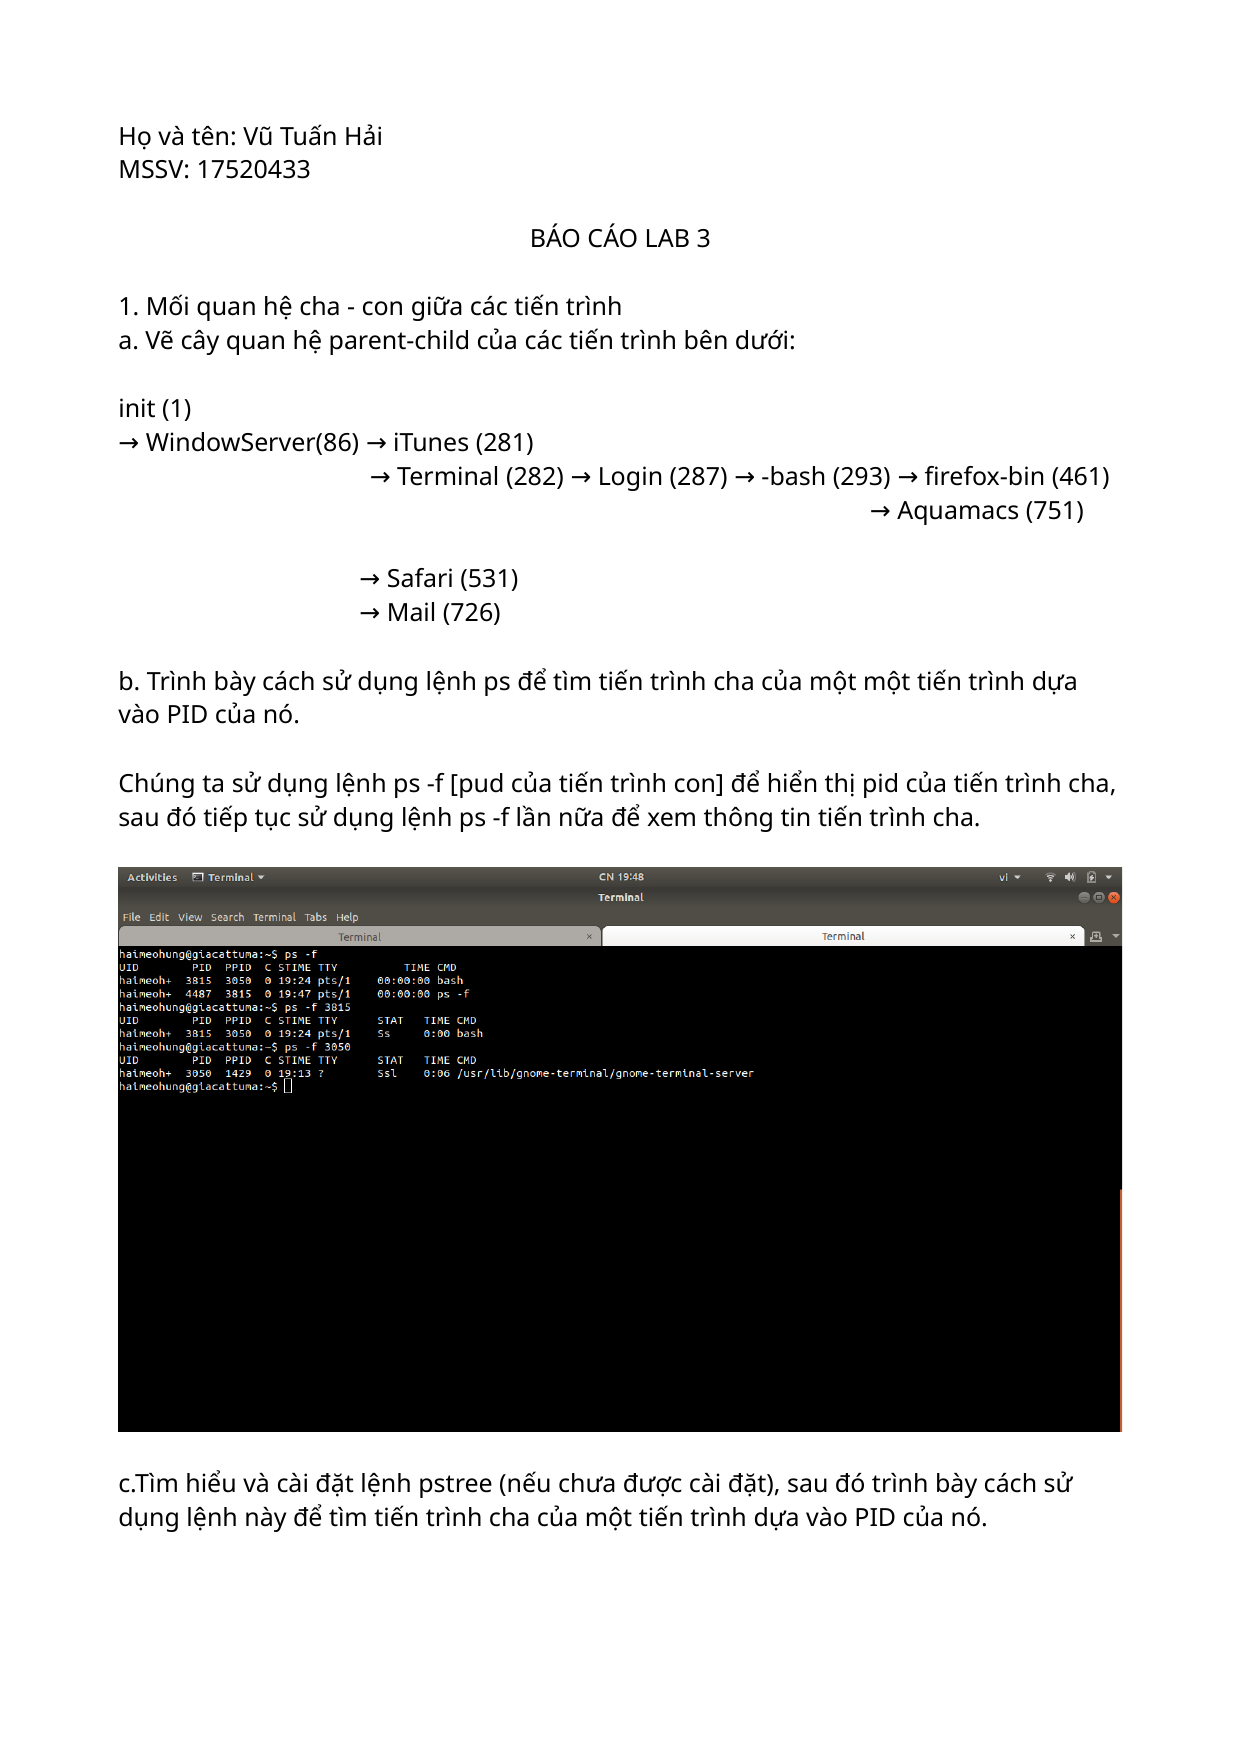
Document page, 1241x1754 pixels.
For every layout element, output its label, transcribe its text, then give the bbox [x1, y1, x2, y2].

text → WindowServer(86) → iTunes (281) [118, 425, 1122, 459]
text BÁO CÁO LAB 3 [118, 220, 1122, 254]
text → Safari (531) [118, 561, 1122, 595]
text MSSV: 17520433 [118, 152, 1122, 186]
text b. Trình bày cách sử dụng lệnh ps để tìm tiến trình cha của một một tiến trình dựa vào PID của nó. [118, 663, 1122, 731]
text → Terminal (282) → Login (287) → -bash (293) → firefox-bin (461) [118, 459, 1122, 493]
text → Mail (726) [118, 595, 1122, 629]
picture [118, 867, 1123, 1432]
text 1. Mối quan hệ cha - con giữa các tiến trình [118, 288, 1122, 322]
text Chúng ta sử dụng lệnh ps -f [pud của tiến trình con] để hiển thị pid của tiến trình cha, sau đó tiếp tục sử dụng lệnh ps -f lần nữa để xem thông tin tiến trình cha. [118, 765, 1122, 833]
text a. Vẽ cây quan hệ parent-child của các tiến trình bên dưới: [118, 322, 1122, 357]
text c.Tìm hiểu và cài đặt lệnh pstree (nếu chưa được cài đặt), sau đó trình bày cách sử dụng lệnh này để tìm tiến trình cha của một tiến trình dựa vào PID của nó. [118, 1466, 1122, 1534]
text → Aquamacs (751) [118, 493, 1122, 527]
text init (1) [118, 391, 1122, 425]
text Họ và tên: Vũ Tuấn Hải [118, 118, 1122, 152]
